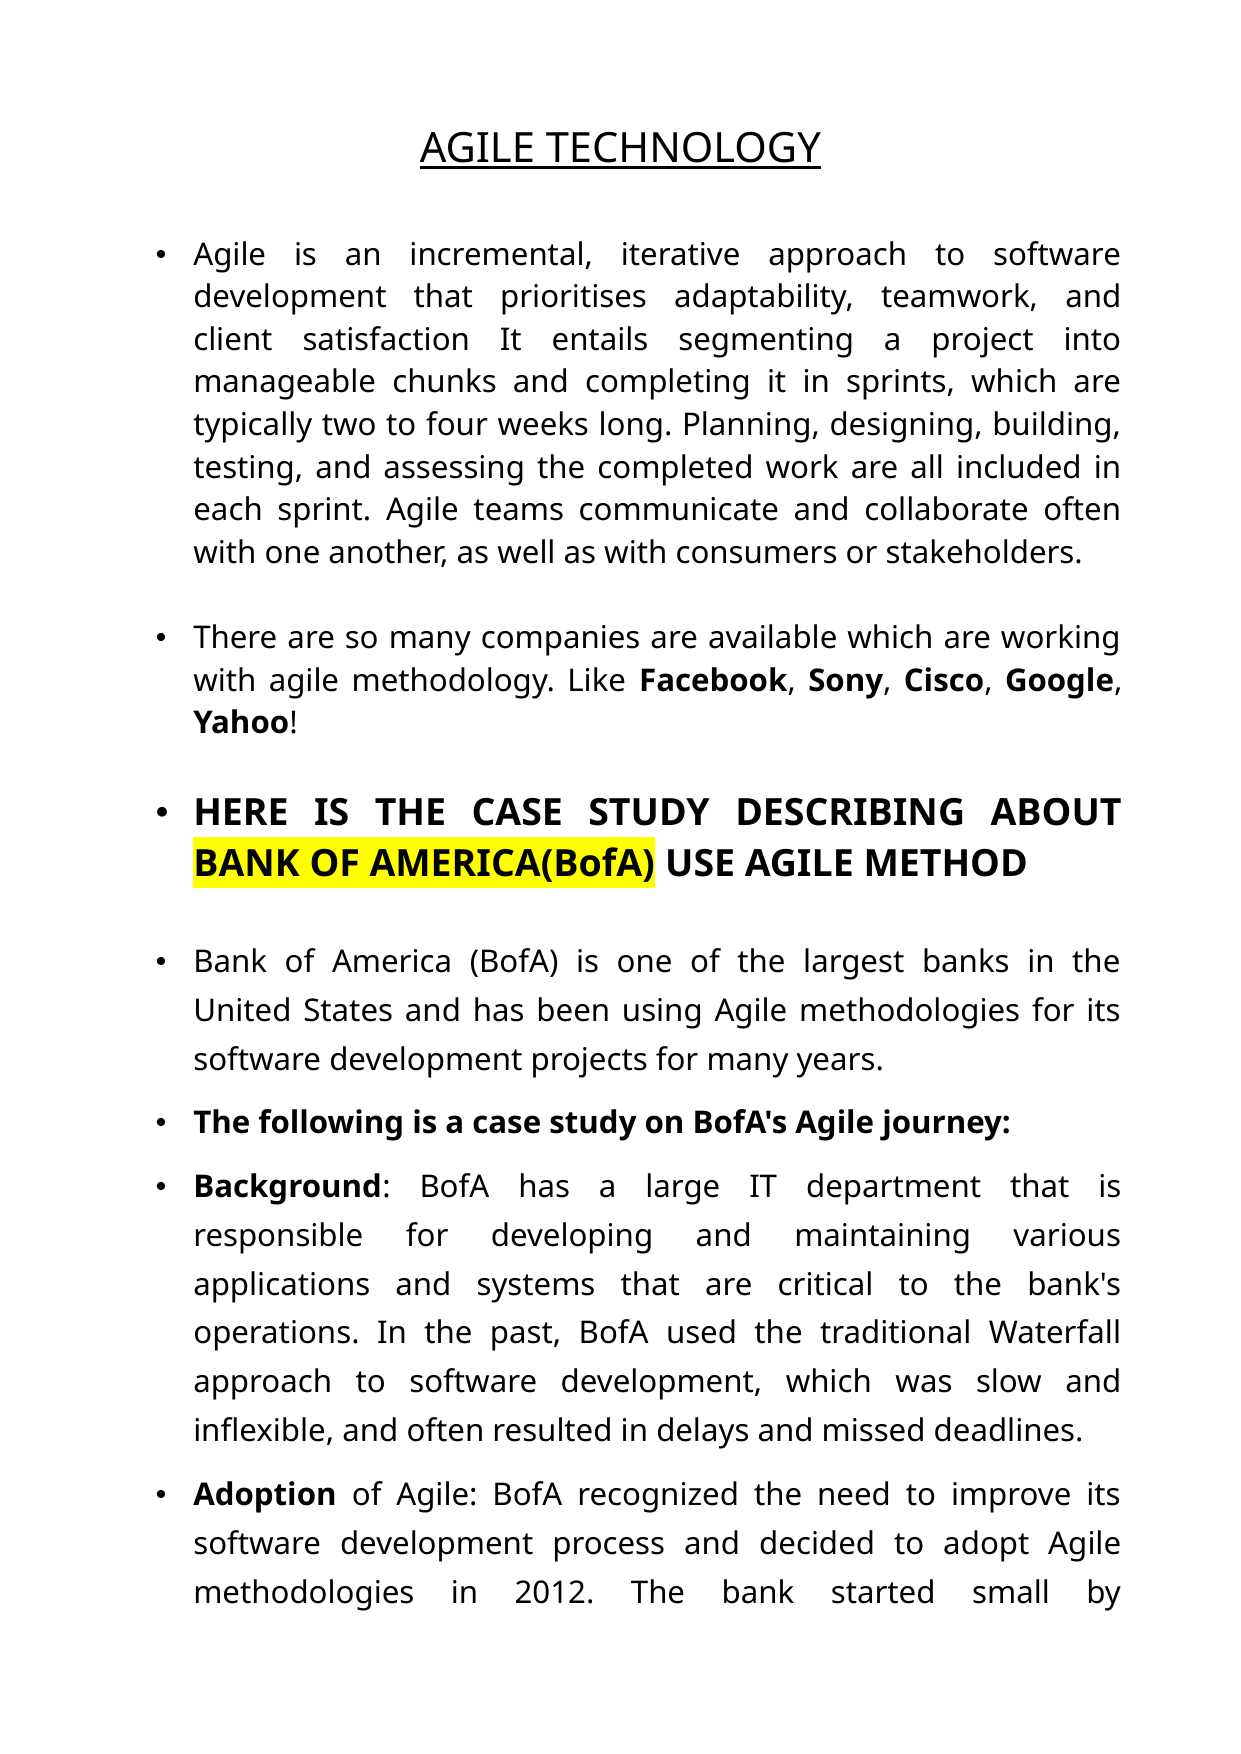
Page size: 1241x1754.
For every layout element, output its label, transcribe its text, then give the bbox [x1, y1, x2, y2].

list The following is a case study on BofA's Agile journey: [156, 1100, 1122, 1143]
list Bank of America (BofA) is one of the largest banks in the United States and has been using Agile methodologies for its software development projects for many years. [156, 939, 1122, 1079]
list Background: BofA has a large IT department that is responsible for developing and maintaining various applications and systems that are critical to the bank's operations. In the past, BofA used the traditional Waterfall approach to software development, which was slow and inflexible, and often resulted in delays and missed deadlines. [156, 1164, 1122, 1451]
text AGILE TECHNOLOGY [118, 118, 1122, 175]
list HERE IS THE CASE STUDY DESCRIBING ABOUT BANK OF AMERICA(BofA) USE AGILE METHOD [156, 786, 1122, 888]
list There are so many companies are available which are working with agile methodology. Like Facebook, Sony, Cisco, Google, Yahoo! [156, 615, 1122, 743]
list Adoption of Agile: BofA recognized the need to improve its software development process and decided to adopt Agile methodologies in 2012. The bank started small by [156, 1472, 1122, 1612]
list Agile is an incremental, iterative approach to software development that prioritises adaptability, teamwork, and client satisfaction It entails segmenting a project into manageable chunks and completing it in sprints, which are typically two to four weeks long. Planning, designing, building, testing, and assessing the completed work are all included in each sprint. Agile teams communicate and collaborate often with one another, as well as with consumers or stakeholders. [156, 232, 1122, 572]
